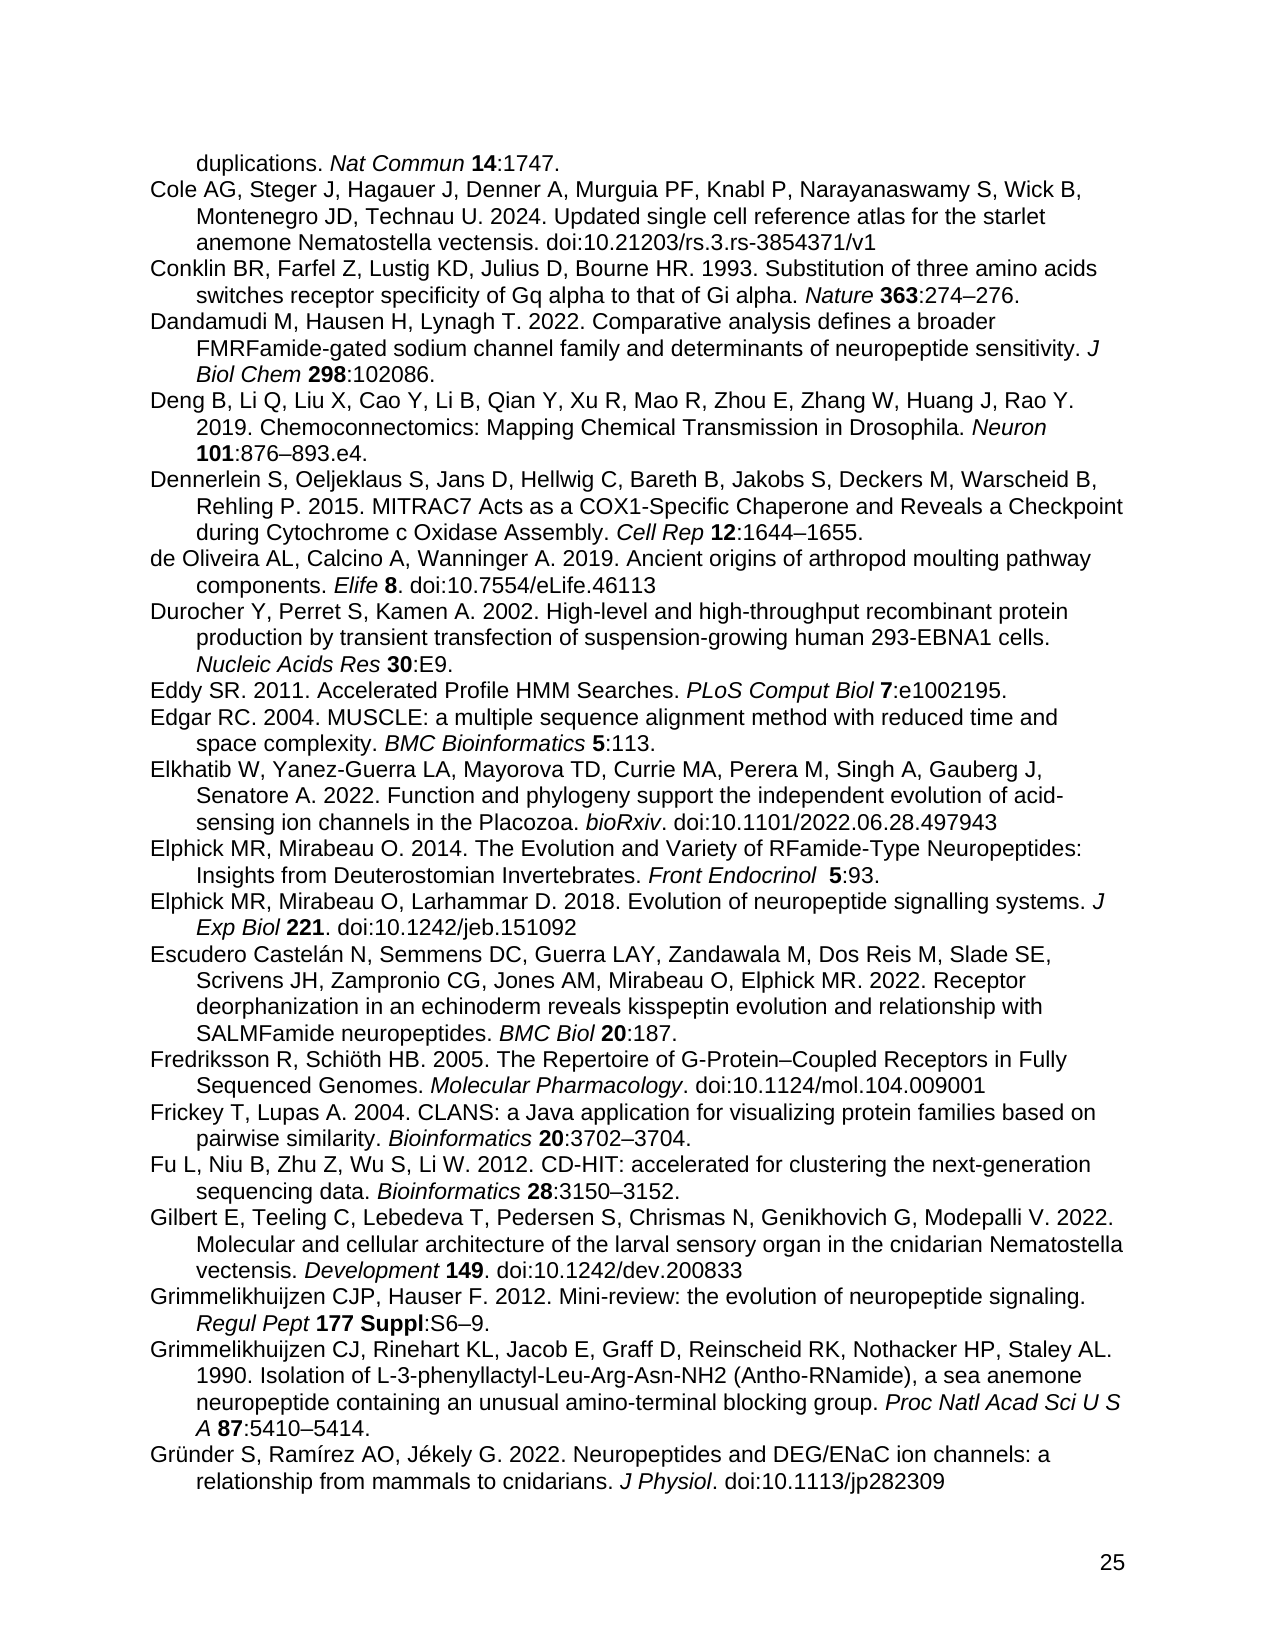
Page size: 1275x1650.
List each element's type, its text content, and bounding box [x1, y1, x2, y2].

text Fredriksson R, Schiöth HB. 2005. The Repertoire of G-Protein–Coupled Receptors in Fully Sequenced Genomes. Molecular Pharmacology. doi:10.1124/mol.104.009001 [150, 1046, 1125, 1099]
text Eddy SR. 2011. Accelerated Profile HMM Searches. PLoS Comput Biol 7:e1002195. [150, 677, 1125, 703]
text Cole AG, Steger J, Hagauer J, Denner A, Murguia PF, Knabl P, Narayanaswamy S, Wick B, Montenegro JD, Technau U. 2024. Updated single cell reference atlas for the starlet anemone Nematostella vectensis. doi:10.21203/rs.3.rs-3854371/v1 [150, 176, 1125, 255]
text Elphick MR, Mirabeau O. 2014. The Evolution and Variety of RFamide-Type Neuropeptides: Insights from Deuterostomian Invertebrates. Front Endocrinol 5:93. [150, 835, 1125, 888]
text Dandamudi M, Hausen H, Lynagh T. 2022. Comparative analysis defines a broader FMRFamide-gated sodium channel family and determinants of neuropeptide sensitivity. J Biol Chem 298:102086. [150, 308, 1125, 387]
text Durocher Y, Perret S, Kamen A. 2002. High-level and high-throughput recombinant protein production by transient transfection of suspension-growing human 293-EBNA1 cells. Nucleic Acids Res 30:E9. [150, 598, 1125, 677]
text Escudero Castelán N, Semmens DC, Guerra LAY, Zandawala M, Dos Reis M, Slade SE, Scrivens JH, Zampronio CG, Jones AM, Mirabeau O, Elphick MR. 2022. Receptor deorphanization in an echinoderm reveals kisspeptin evolution and relationship with SALMFamide neuropeptides. BMC Biol 20:187. [150, 941, 1125, 1046]
text de Oliveira AL, Calcino A, Wanninger A. 2019. Ancient origins of arthropod moulting pathway components. Elife 8. doi:10.7554/eLife.46113 [150, 545, 1125, 598]
text Elphick MR, Mirabeau O, Larhammar D. 2018. Evolution of neuropeptide signalling systems. J Exp Biol 221. doi:10.1242/jeb.151092 [150, 888, 1125, 941]
text Elkhatib W, Yanez-Guerra LA, Mayorova TD, Currie MA, Perera M, Singh A, Gauberg J, Senatore A. 2022. Function and phylogeny support the independent evolution of acid-sensing ion channels in the Placozoa. bioRxiv. doi:10.1101/2022.06.28.497943 [150, 756, 1125, 835]
text duplications. Nat Commun 14:1747. [150, 150, 1125, 176]
text Gilbert E, Teeling C, Lebedeva T, Pedersen S, Chrismas N, Genikhovich G, Modepalli V. 2022. Molecular and cellular architecture of the larval sensory organ in the cnidarian Nematostella vectensis. Development 149. doi:10.1242/dev.200833 [150, 1204, 1125, 1283]
text Grimmelikhuijzen CJP, Hauser F. 2012. Mini-review: the evolution of neuropeptide signaling. Regul Pept 177 Suppl:S6–9. [150, 1283, 1125, 1336]
text Conklin BR, Farfel Z, Lustig KD, Julius D, Bourne HR. 1993. Substitution of three amino acids switches receptor specificity of Gq alpha to that of Gi alpha. Nature 363:274–276. [150, 255, 1125, 308]
text Frickey T, Lupas A. 2004. CLANS: a Java application for visualizing protein families based on pairwise similarity. Bioinformatics 20:3702–3704. [150, 1099, 1125, 1151]
text Gründer S, Ramírez AO, Jékely G. 2022. Neuropeptides and DEG/ENaC ion channels: a relationship from mammals to cnidarians. J Physiol. doi:10.1113/jp282309 [150, 1441, 1125, 1494]
text Fu L, Niu B, Zhu Z, Wu S, Li W. 2012. CD-HIT: accelerated for clustering the next-generation sequencing data. Bioinformatics 28:3150–3152. [150, 1151, 1125, 1204]
text Grimmelikhuijzen CJ, Rinehart KL, Jacob E, Graff D, Reinscheid RK, Nothacker HP, Staley AL. 1990. Isolation of L-3-phenyllactyl-Leu-Arg-Asn-NH2 (Antho-RNamide), a sea anemone neuropeptide containing an unusual amino-terminal blocking group. Proc Natl Acad Sci U S A 87:5410–5414. [150, 1336, 1125, 1441]
text Dennerlein S, Oeljeklaus S, Jans D, Hellwig C, Bareth B, Jakobs S, Deckers M, Warscheid B, Rehling P. 2015. MITRAC7 Acts as a COX1-Specific Chaperone and Reveals a Checkpoint during Cytochrome c Oxidase Assembly. Cell Rep 12:1644–1655. [150, 466, 1125, 545]
text Deng B, Li Q, Liu X, Cao Y, Li B, Qian Y, Xu R, Mao R, Zhou E, Zhang W, Huang J, Rao Y. 2019. Chemoconnectomics: Mapping Chemical Transmission in Drosophila. Neuron 101:876–893.e4. [150, 387, 1125, 466]
text Edgar RC. 2004. MUSCLE: a multiple sequence alignment method with reduced time and space complexity. BMC Bioinformatics 5:113. [150, 703, 1125, 756]
